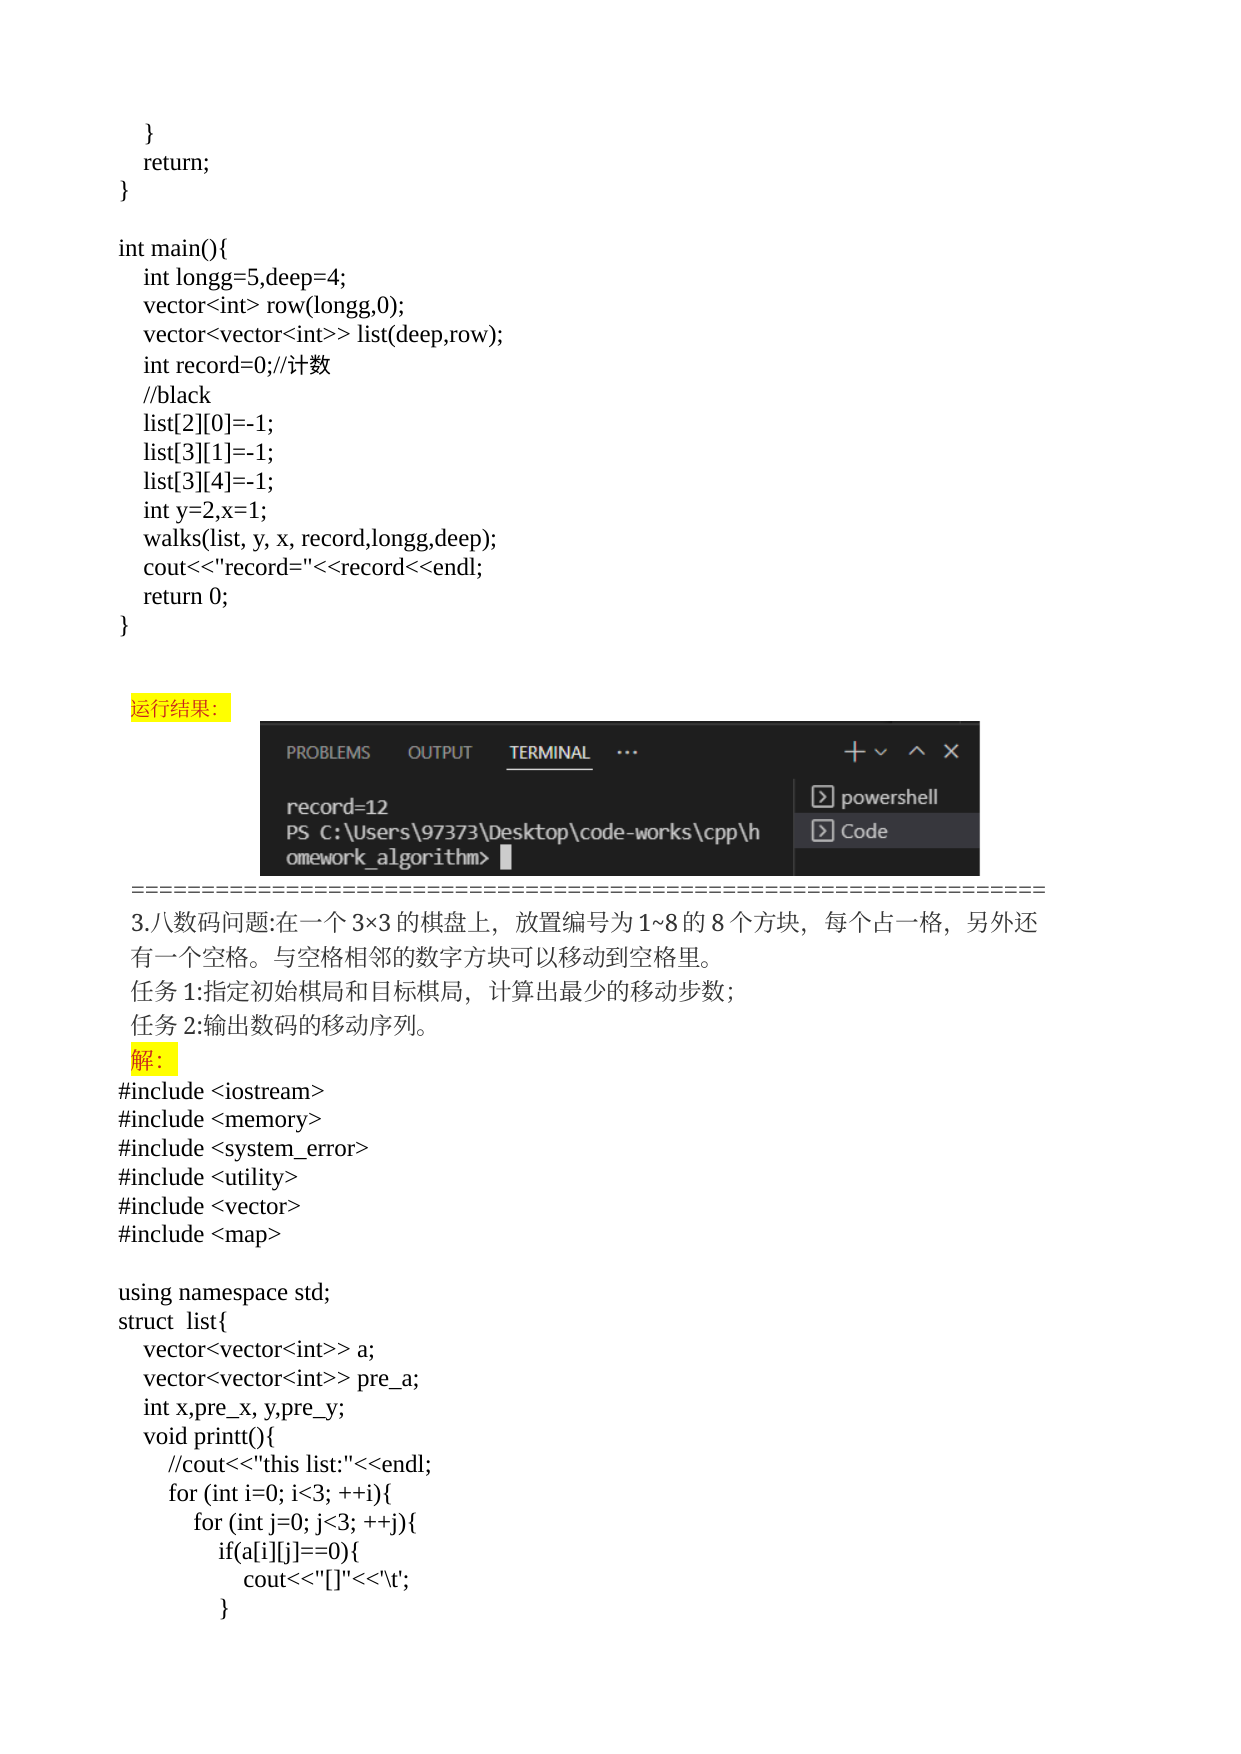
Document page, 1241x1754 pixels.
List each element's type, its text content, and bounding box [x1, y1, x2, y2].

text vector<vector<int>> list(deep,row); [118, 319, 1122, 348]
text list[2][0]=-1; [118, 408, 1122, 437]
text if(a[i][j]==0){ [118, 1536, 1122, 1564]
text } [118, 610, 1122, 638]
text int record=0;//计数 [118, 348, 1122, 380]
text cout<<"[]"<<'\t'; [118, 1564, 1122, 1593]
text return; [118, 147, 1122, 176]
text 任务2:输出数码的移动序列。 [131, 1007, 1059, 1042]
text cout<<"record="<<record<<endl; [118, 552, 1122, 581]
text #include <map> [118, 1219, 1122, 1248]
text list[3][4]=-1; [118, 466, 1122, 495]
text int longg=5,deep=4; [118, 262, 1122, 291]
text using namespace std; [118, 1277, 1122, 1306]
text 解： [131, 1042, 1059, 1076]
text walks(list, y, x, record,longg,deep); [118, 523, 1122, 552]
text //black [118, 380, 1122, 408]
text vector<vector<int>> pre_a; [118, 1363, 1122, 1392]
text } [118, 118, 1122, 147]
text ================================================================= [131, 752, 1059, 904]
text 任务1:指定初始棋局和目标棋局，计算出最少的移动步数； [131, 973, 1059, 1007]
text #include <memory> [118, 1104, 1122, 1133]
text 运行结果： [131, 692, 1059, 722]
text //cout<<"this list:"<<endl; [118, 1449, 1122, 1478]
text vector<vector<int>> a; [118, 1334, 1122, 1363]
text int x,pre_x, y,pre_y; [118, 1392, 1122, 1421]
text } [118, 176, 1122, 204]
text #include <system_error> [118, 1133, 1122, 1162]
text #include <utility> [118, 1162, 1122, 1191]
text 3.八数码问题:在一个3×3的棋盘上，放置编号为1~8的8个方块，每个占一格，另外还有一个空格。与空格相邻的数字方块可以移动到空格里。 [131, 904, 1059, 973]
text return 0; [118, 581, 1122, 610]
text for (int j=0; j<3; ++j){ [118, 1507, 1122, 1536]
text for (int i=0; i<3; ++i){ [118, 1478, 1122, 1507]
text int y=2,x=1; [118, 495, 1122, 523]
text int main(){ [118, 233, 1122, 262]
text #include <vector> [118, 1191, 1122, 1219]
text list[3][1]=-1; [118, 437, 1122, 466]
text } [118, 1593, 1122, 1622]
picture [260, 721, 981, 876]
text struct list{ [118, 1306, 1122, 1334]
text void printt(){ [118, 1421, 1122, 1449]
text vector<int> row(longg,0); [118, 291, 1122, 319]
text #include <iostream> [118, 1076, 1122, 1104]
